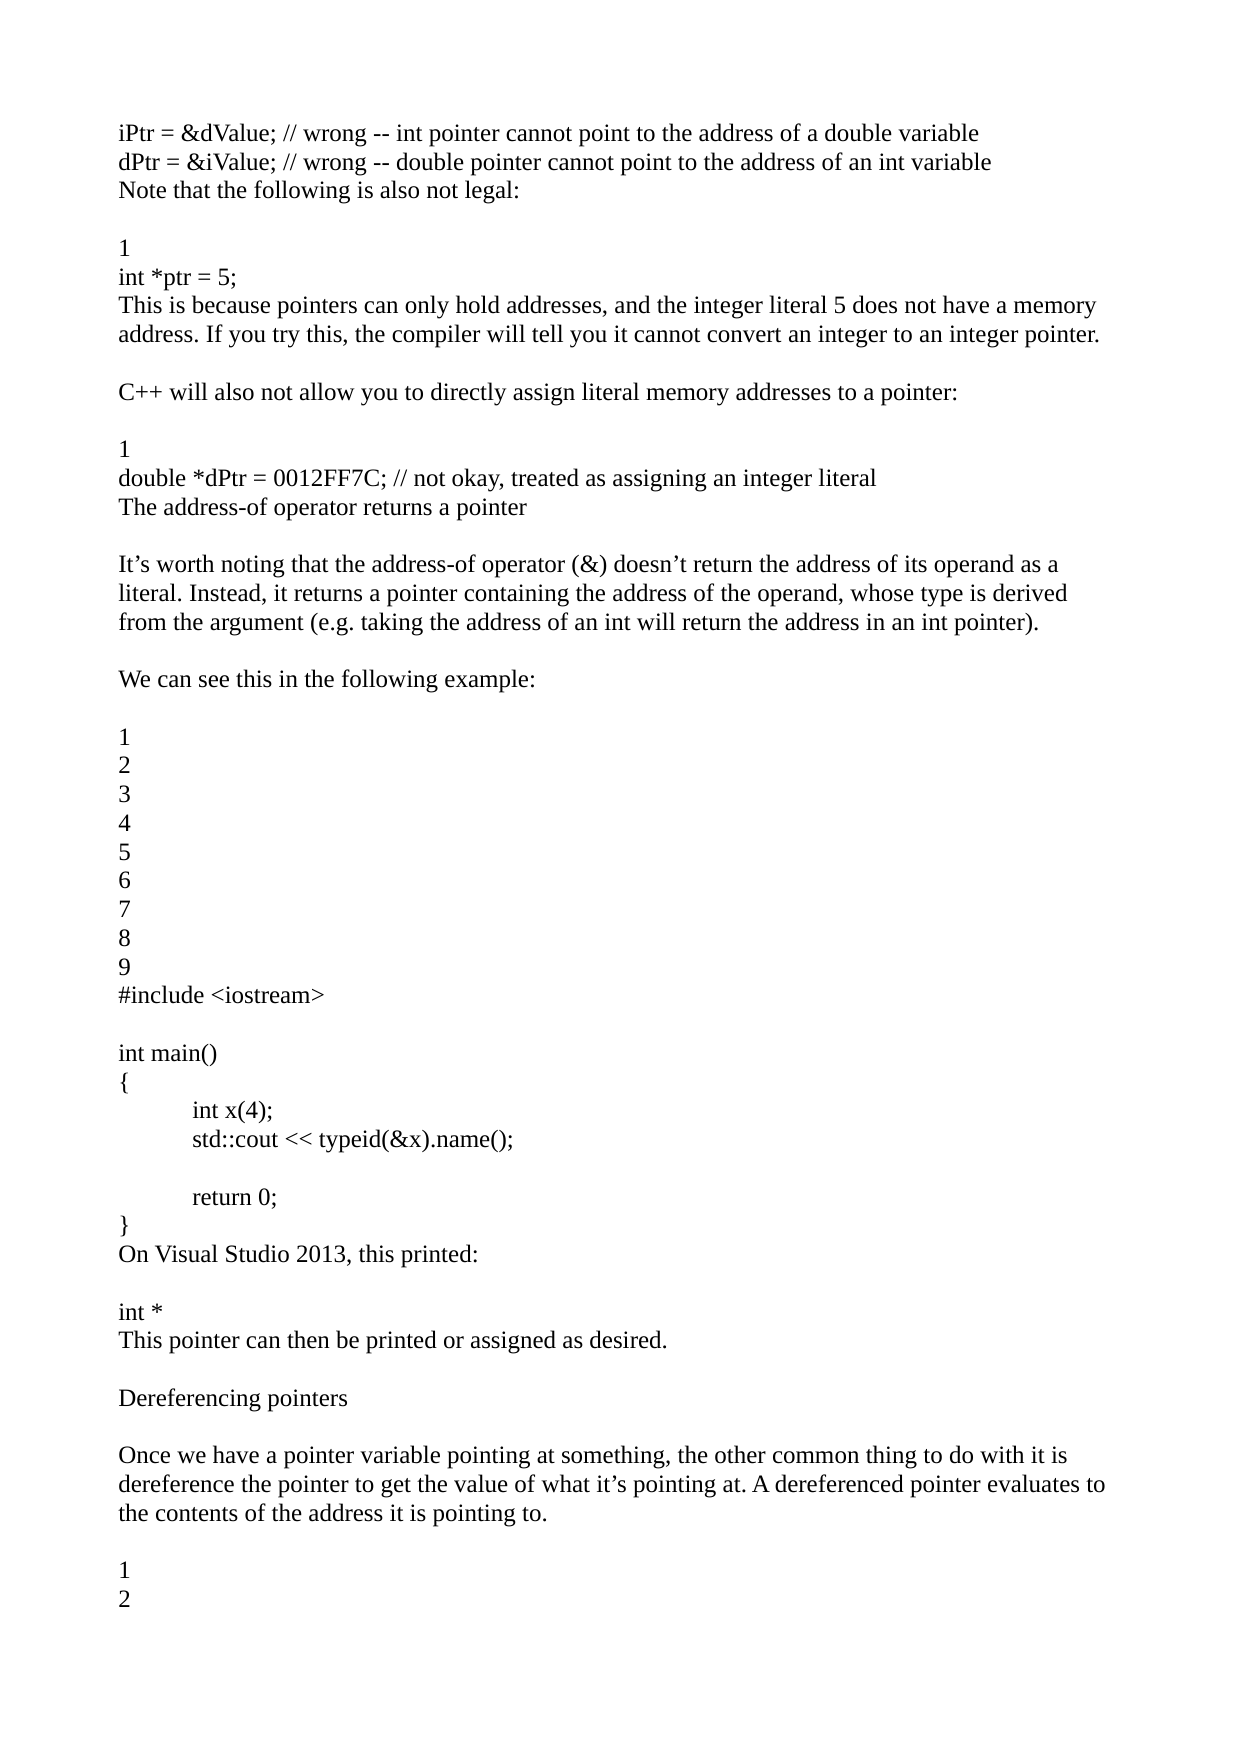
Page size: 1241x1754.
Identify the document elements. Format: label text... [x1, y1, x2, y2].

text return 0; [118, 1182, 1122, 1211]
text #include <iostream> [118, 981, 1122, 1009]
text We can see this in the following example: [118, 664, 1122, 693]
text dPtr = &iValue; // wrong -- double pointer cannot point to the address of an int variable [118, 147, 1122, 176]
text 7 [118, 894, 1122, 923]
text int * [118, 1297, 1122, 1326]
text { [118, 1067, 1122, 1096]
text 4 [118, 808, 1122, 837]
text On Visual Studio 2013, this printed: [118, 1239, 1122, 1268]
text 9 [118, 952, 1122, 981]
text This is because pointers can only hold addresses, and the integer literal 5 does not have a memory address. If you try this, the compiler will tell you it cannot convert an integer to an integer pointer. [118, 291, 1122, 348]
text int x(4); [118, 1096, 1122, 1124]
text The address-of operator returns a pointer [118, 492, 1122, 521]
text Once we have a pointer variable pointing at something, the other common thing to do with it is dereference the pointer to get the value of what it’s pointing at. A dereferenced pointer evaluates to the contents of the address it is pointing to. [118, 1441, 1122, 1527]
text int *ptr = 5; [118, 262, 1122, 291]
text std::cout << typeid(&x).name(); [118, 1124, 1122, 1153]
text 1 [118, 1556, 1122, 1584]
text 5 [118, 837, 1122, 866]
text 8 [118, 923, 1122, 952]
text 1 [118, 434, 1122, 463]
text It’s worth noting that the address-of operator (&) doesn’t return the address of its operand as a literal. Instead, it returns a pointer containing the address of the operand, whose type is derived from the argument (e.g. taking the address of an int will return the address in an int pointer). [118, 549, 1122, 636]
text iPtr = &dValue; // wrong -- int pointer cannot point to the address of a double variable [118, 118, 1122, 147]
text } [118, 1211, 1122, 1239]
text 1 [118, 722, 1122, 751]
text This pointer can then be printed or assigned as desired. [118, 1326, 1122, 1354]
text 1 [118, 233, 1122, 262]
text Note that the following is also not legal: [118, 176, 1122, 204]
text 2 [118, 751, 1122, 779]
text 3 [118, 779, 1122, 808]
text Dereferencing pointers [118, 1383, 1122, 1412]
text int main() [118, 1038, 1122, 1067]
text C++ will also not allow you to directly assign literal memory addresses to a pointer: [118, 377, 1122, 406]
text double *dPtr = 0012FF7C; // not okay, treated as assigning an integer literal [118, 463, 1122, 492]
text 6 [118, 866, 1122, 894]
text 2 [118, 1584, 1122, 1613]
